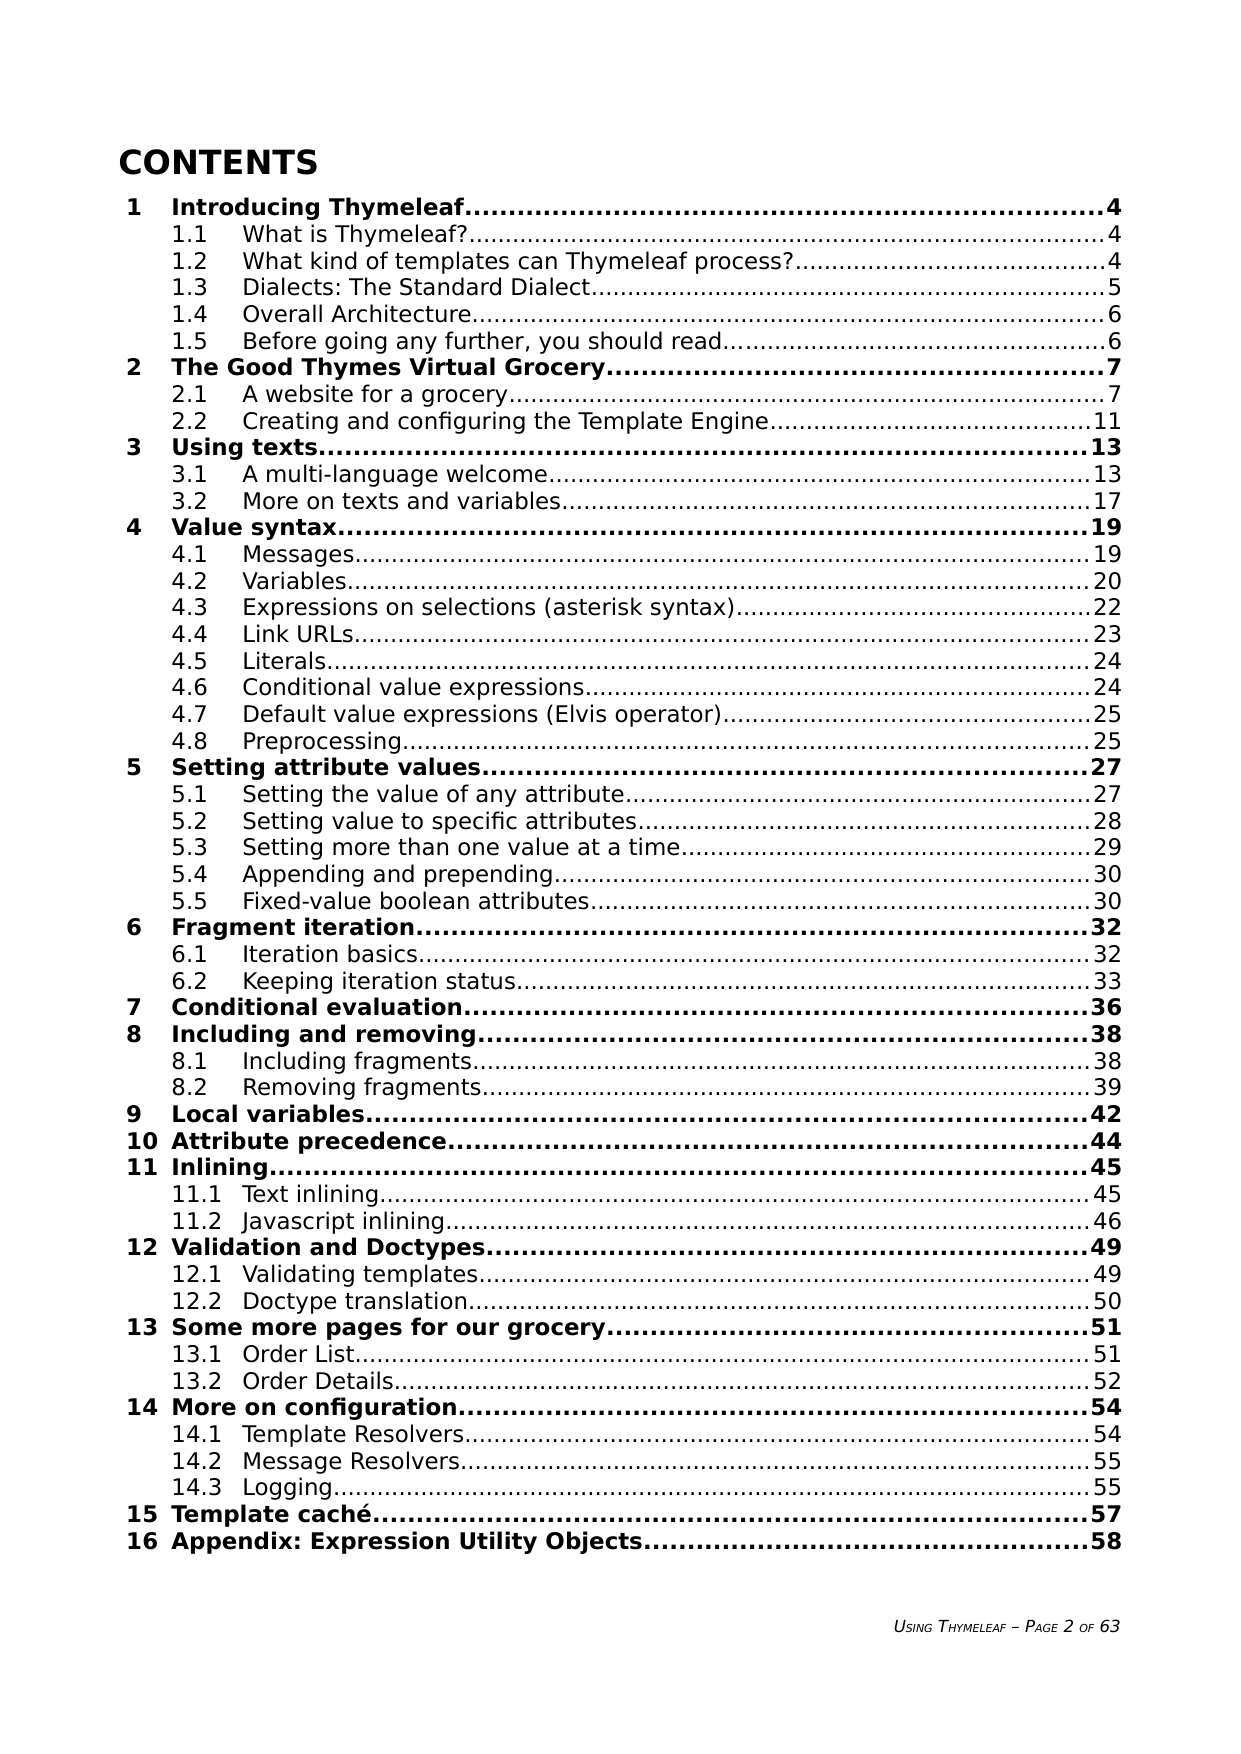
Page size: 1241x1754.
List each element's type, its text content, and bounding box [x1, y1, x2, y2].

text 4.3 Expressions on selections (asterisk syntax) 22 [171, 594, 1122, 621]
text 6.1 Iteration basics 32 [171, 941, 1122, 968]
text 11 Inlining 45 [118, 1154, 1122, 1181]
text 2.2 Creating and configuring the Template Engine 11 [171, 408, 1122, 434]
text 14.1 Template Resolvers 54 [171, 1421, 1122, 1448]
text 1.2 What kind of templates can Thymeleaf process? 4 [171, 248, 1122, 274]
text 1 Introducing Thymeleaf 4 [118, 194, 1122, 221]
text 1.1 What is Thymeleaf? 4 [171, 221, 1122, 248]
text 4.1 Messages 19 [171, 541, 1122, 568]
text 2 The Good Thymes Virtual Grocery 7 [118, 354, 1122, 381]
text 16 Appendix: Expression Utility Objects 58 [118, 1528, 1122, 1554]
text 3.1 A multi-language welcome 13 [171, 461, 1122, 488]
text 1.5 Before going any further, you should read... 6 [171, 328, 1122, 354]
text 8.1 Including fragments 38 [171, 1048, 1122, 1074]
text 4 Value syntax 19 [118, 514, 1122, 541]
text 15 Template caché 57 [118, 1501, 1122, 1528]
text 5.4 Appending and prepending 30 [171, 861, 1122, 888]
text 5 Setting attribute values 27 [118, 754, 1122, 781]
text 7 Conditional evaluation 36 [118, 994, 1122, 1021]
subtitle Contents [118, 143, 1122, 182]
text 3 Using texts 13 [118, 434, 1122, 461]
text 5.2 Setting value to specific attributes 28 [171, 808, 1122, 834]
text 6 Fragment iteration 32 [118, 914, 1122, 941]
text 3.2 More on texts and variables 17 [171, 488, 1122, 514]
text 12.1 Validating templates 49 [171, 1261, 1122, 1288]
text 14.2 Message Resolvers 55 [171, 1448, 1122, 1474]
text 11.2 Javascript inlining 46 [171, 1208, 1122, 1234]
text 2.1 A website for a grocery 7 [171, 381, 1122, 408]
text 4.8 Preprocessing 25 [171, 728, 1122, 754]
text 14 More on configuration 54 [118, 1394, 1122, 1421]
text 13.2 Order Details 52 [171, 1368, 1122, 1394]
text 1.3 Dialects: The Standard Dialect 5 [171, 274, 1122, 301]
text 4.2 Variables 20 [171, 568, 1122, 594]
text 4.5 Literals 24 [171, 648, 1122, 674]
text 6.2 Keeping iteration status 33 [171, 968, 1122, 994]
text 12 Validation and Doctypes 49 [118, 1234, 1122, 1261]
text 4.6 Conditional value expressions 24 [171, 674, 1122, 701]
text 9 Local variables 42 [118, 1101, 1122, 1128]
text 13.1 Order List 51 [171, 1341, 1122, 1368]
text 13 Some more pages for our grocery 51 [118, 1314, 1122, 1341]
text 8.2 Removing fragments 39 [171, 1074, 1122, 1101]
text 10 Attribute precedence 44 [118, 1128, 1122, 1154]
text 14.3 Logging 55 [171, 1474, 1122, 1501]
text 12.2 Doctype translation 50 [171, 1288, 1122, 1314]
text 5.3 Setting more than one value at a time 29 [171, 834, 1122, 861]
text 1.4 Overall Architecture 6 [171, 301, 1122, 328]
text 5.1 Setting the value of any attribute 27 [171, 781, 1122, 808]
text 11.1 Text inlining 45 [171, 1181, 1122, 1208]
text 4.4 Link URLs 23 [171, 621, 1122, 648]
text 4.7 Default value expressions (Elvis operator) 25 [171, 701, 1122, 728]
text 8 Including and removing 38 [118, 1021, 1122, 1048]
text 5.5 Fixed-value boolean attributes 30 [171, 888, 1122, 914]
